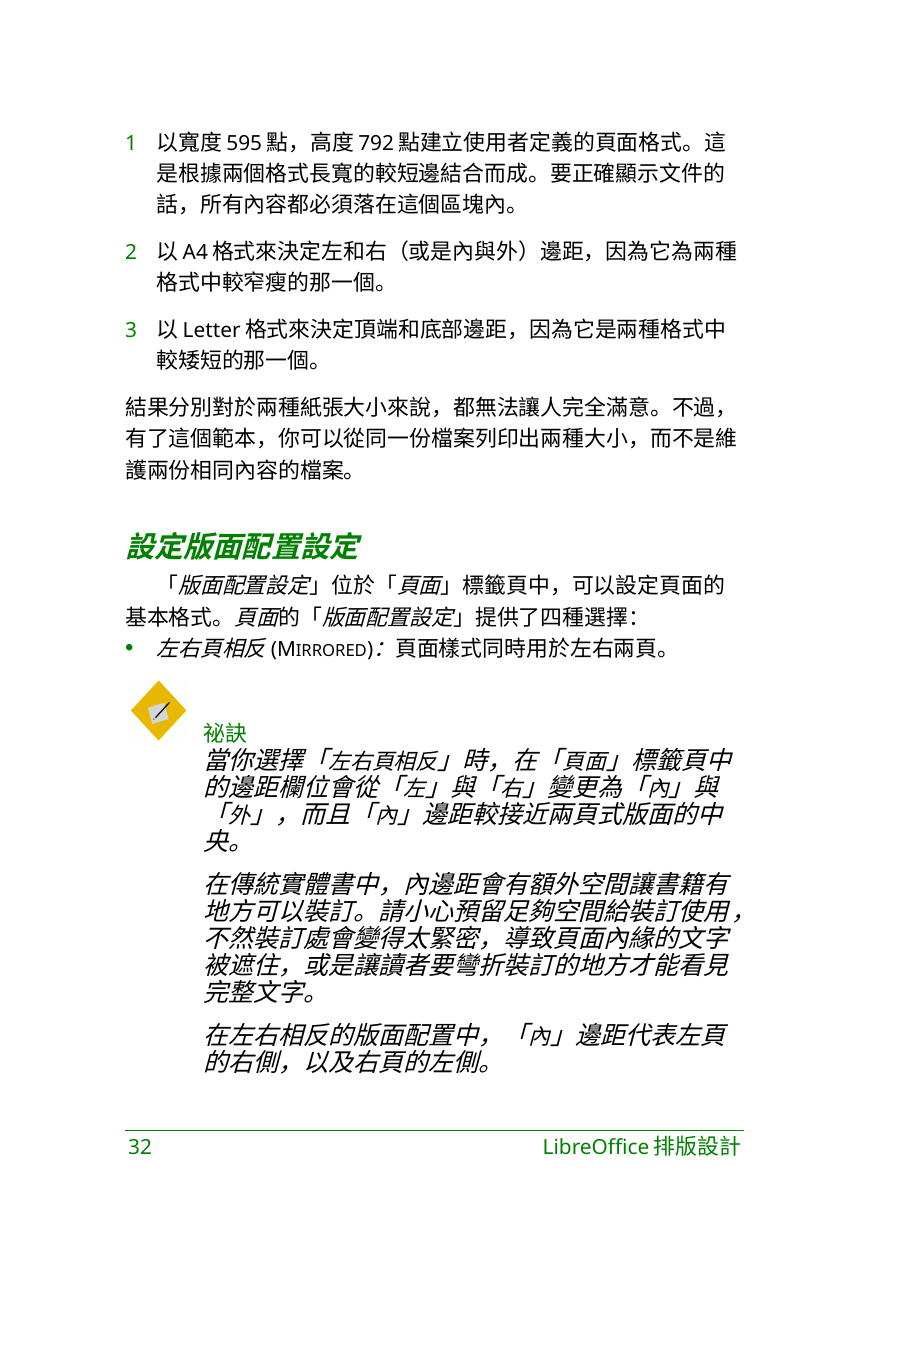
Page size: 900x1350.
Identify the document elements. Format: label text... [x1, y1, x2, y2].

list 以寬度595點，高度792點建立使用者定義的頁面格式。這是根據兩個格式長寬的較短邊結合而成。要正確顯示文件的話，所有內容都必須落在這個區塊內。 [125, 125, 744, 219]
text 結果分別對於兩種紙張大小來說，都無法讓人完全滿意。不過，有了這個範本，你可以從同一份檔案列印出兩種大小，而不是維護兩份相同內容的檔案。 [125, 391, 744, 484]
list 以Letter格式來決定頂端和底部邊距，因為它是兩種格式中較矮短的那一個。 [125, 312, 744, 375]
list 祕訣 [125, 678, 744, 748]
text 在左右相反的版面配置中，「內」邊距代表左頁的右側，以及右頁的左側。 [203, 1023, 744, 1077]
text 「版面配置設定」位於「頁面」標籤頁中，可以設定頁面的基本格式。頁面的「版面配置設定」提供了四種選擇： [125, 569, 744, 631]
list 以A4格式來決定左和右（或是內與外）邊距，因為它為兩種格式中較窄瘦的那一個。 [125, 234, 744, 297]
picture [126, 679, 189, 742]
list 左右頁相反 (Mirrored)：頁面樣式同時用於左右兩頁。 [125, 631, 744, 662]
text 當你選擇「左右頁相反」時，在「頁面」標籤頁中的邊距欄位會從「左」與「右」變更為「內」與「外」，而且「內」邊距較接近兩頁式版面的中央。 [203, 748, 744, 856]
subtitle 設定版面配置設定 [125, 518, 744, 569]
text 在傳統實體書中，內邊距會有額外空間讓書籍有地方可以裝訂。請小心預留足夠空間給裝訂使用，不然裝訂處會變得太緊密，導致頁面內緣的文字被遮住，或是讓讀者要彎折裝訂的地方才能看見完整文字。 [203, 872, 744, 1007]
